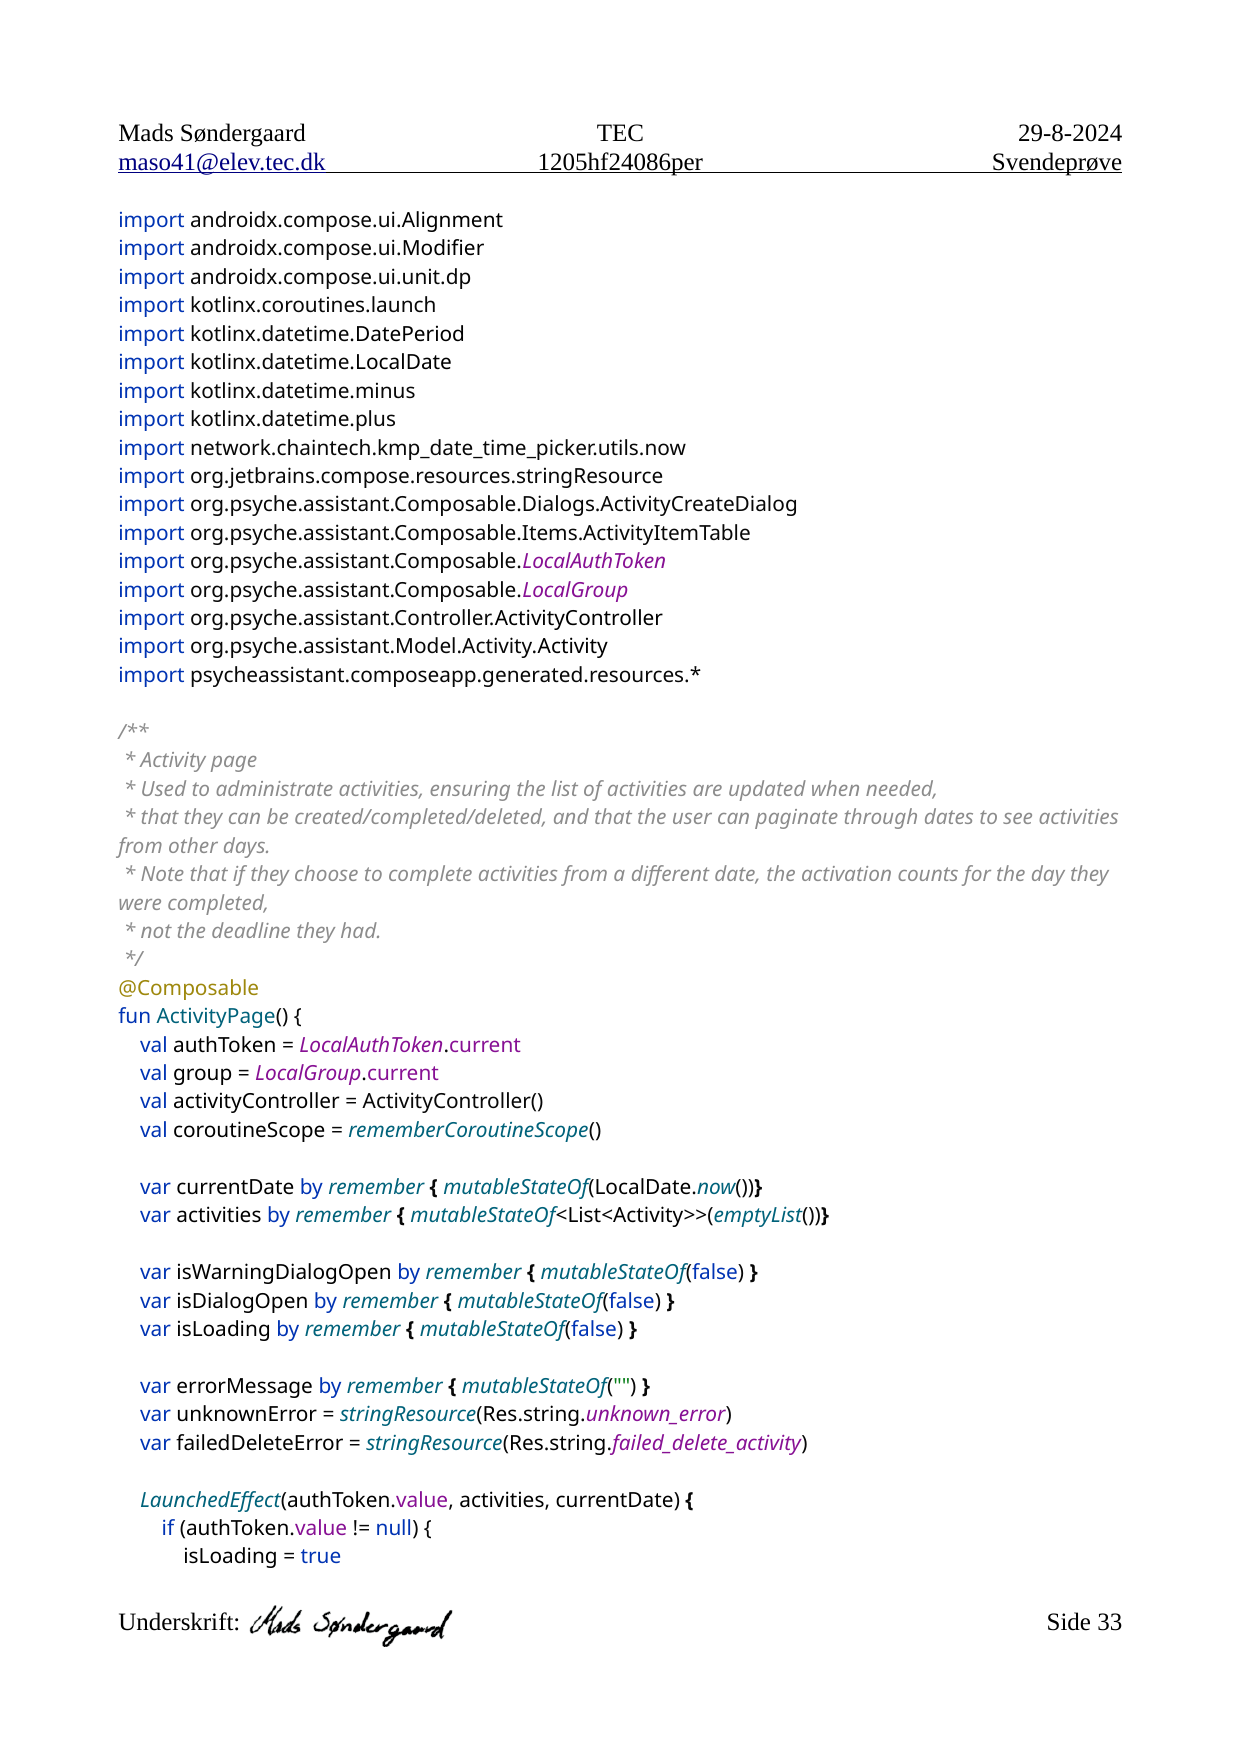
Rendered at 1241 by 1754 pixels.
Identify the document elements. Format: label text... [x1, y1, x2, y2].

text import androidx.compose.ui.Alignment import androidx.compose.ui.Modifier import androidx.compose.ui.unit.dp import kotlinx.coroutines.launch import kotlinx.datetime.DatePeriod import kotlinx.datetime.LocalDate import kotlinx.datetime.minus import kotlinx.datetime.plus import network.chaintech.kmp_date_time_picker.utils.now import org.jetbrains.compose.resources.stringResource import org.psyche.assistant.Composable.Dialogs.ActivityCreateDialog import org.psyche.assistant.Composable.Items.ActivityItemTable import org.psyche.assistant.Composable.LocalAuthToken import org.psyche.assistant.Composable.LocalGroup import org.psyche.assistant.Controller.ActivityController import org.psyche.assistant.Model.Activity.Activity import psycheassistant.composeapp.generated.resources.* /** * Activity page * Used to administrate activities, ensuring the list of activities are updated when needed, * that they can be created/completed/deleted, and that the user can paginate through dates to see activities from other days. * Note that if they choose to complete activities from a different date, the activation counts for the day they were completed, * not the deadline they had. */ @Composable fun ActivityPage() { val authToken = LocalAuthToken.current val group = LocalGroup.current val activityController = ActivityController() val coroutineScope = rememberCoroutineScope() var currentDate by remember { mutableStateOf(LocalDate.now())} var activities by remember { mutableStateOf<List<Activity>>(emptyList())} var isWarningDialogOpen by remember { mutableStateOf(false) } var isDialogOpen by remember { mutableStateOf(false) } var isLoading by remember { mutableStateOf(false) } var errorMessage by remember { mutableStateOf("") } var unknownError = stringResource(Res.string.unknown_error) var failedDeleteError = stringResource(Res.string.failed_delete_activity) LaunchedEffect(authToken.value, activities, currentDate) { if (authToken.value != null) { isLoading = true [118, 205, 1122, 1570]
picture [244, 1600, 458, 1647]
